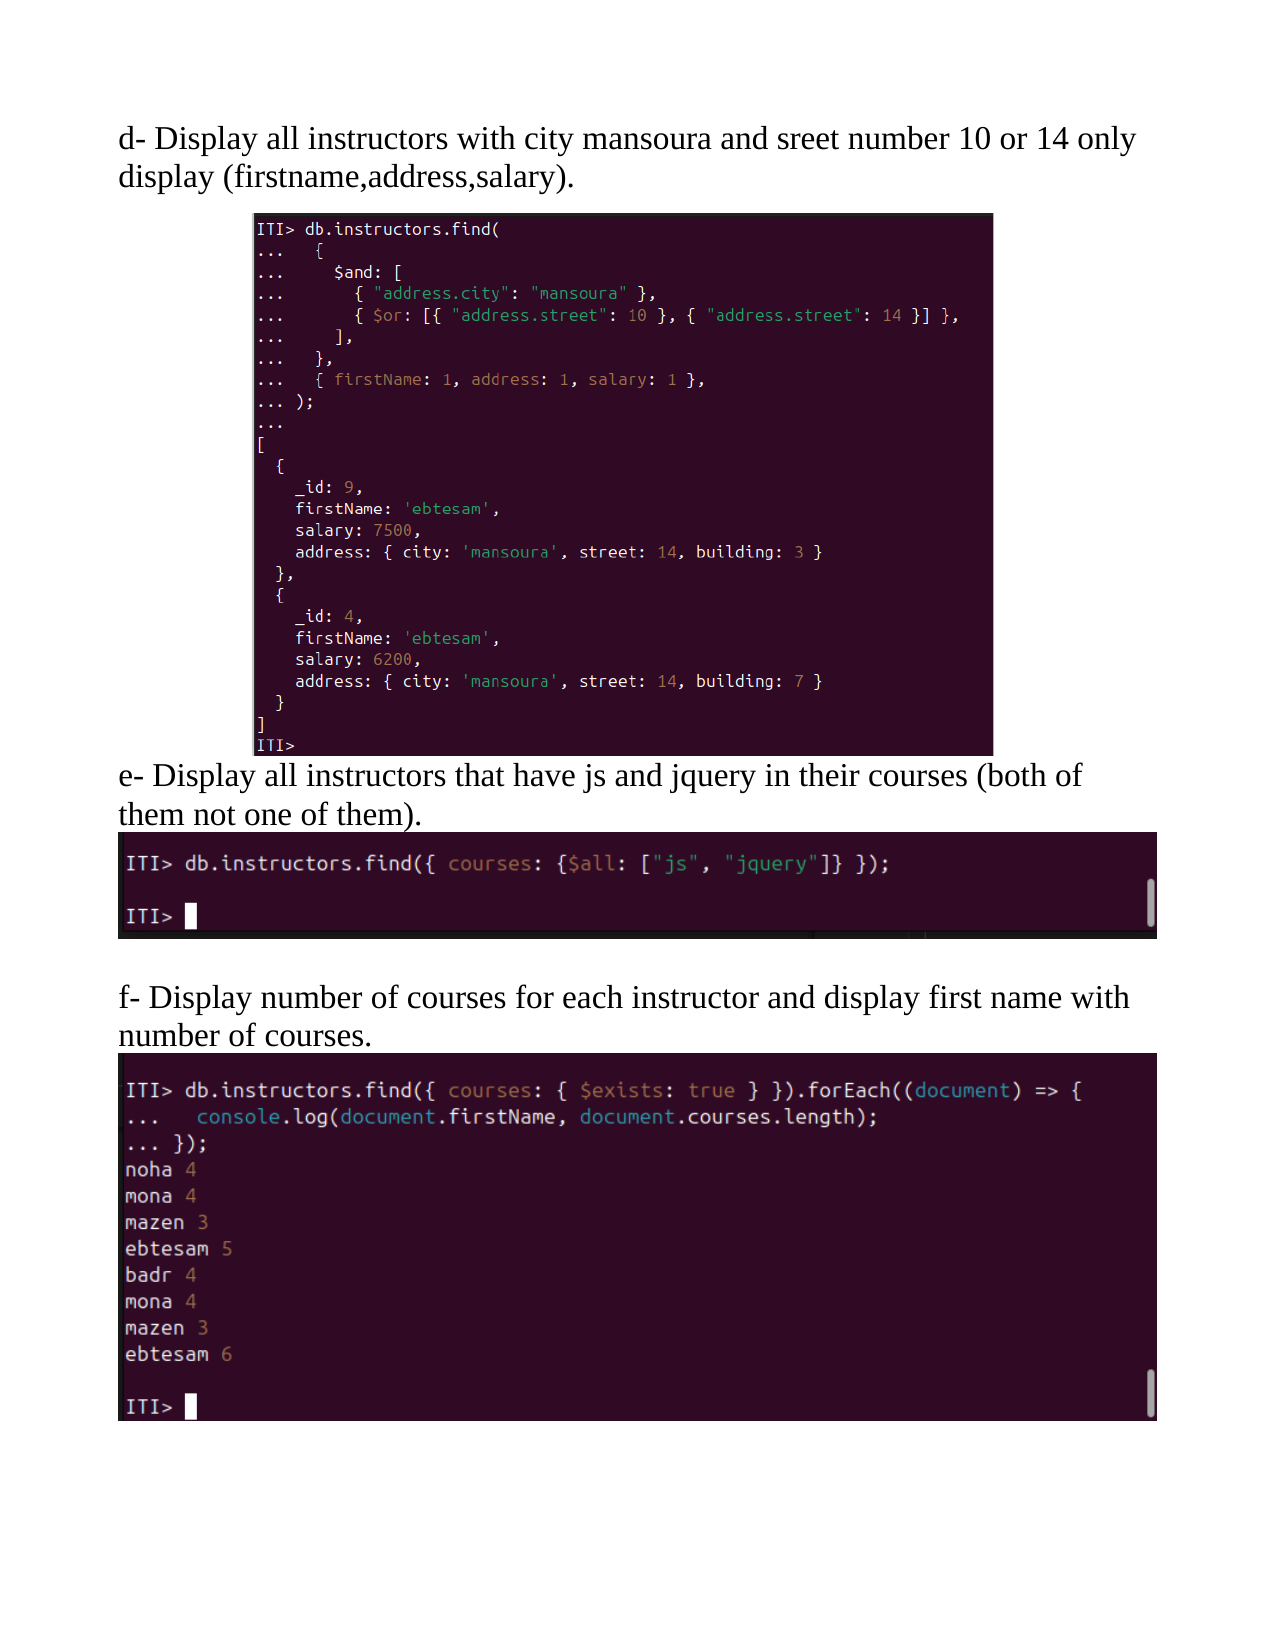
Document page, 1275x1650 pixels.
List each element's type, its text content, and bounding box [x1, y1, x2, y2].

picture [118, 832, 1157, 939]
text f- Display number of courses for each instructor and display first name with number of courses. [118, 977, 1157, 1053]
picture [118, 1053, 1157, 1421]
picture [251, 213, 994, 756]
text d- Display all instructors with city mansoura and sreet number 10 or 14 only display (firstname,address,salary). [118, 118, 1157, 195]
text e- Display all instructors that have js and jquery in their courses (both of them not one of them). [118, 195, 1157, 832]
